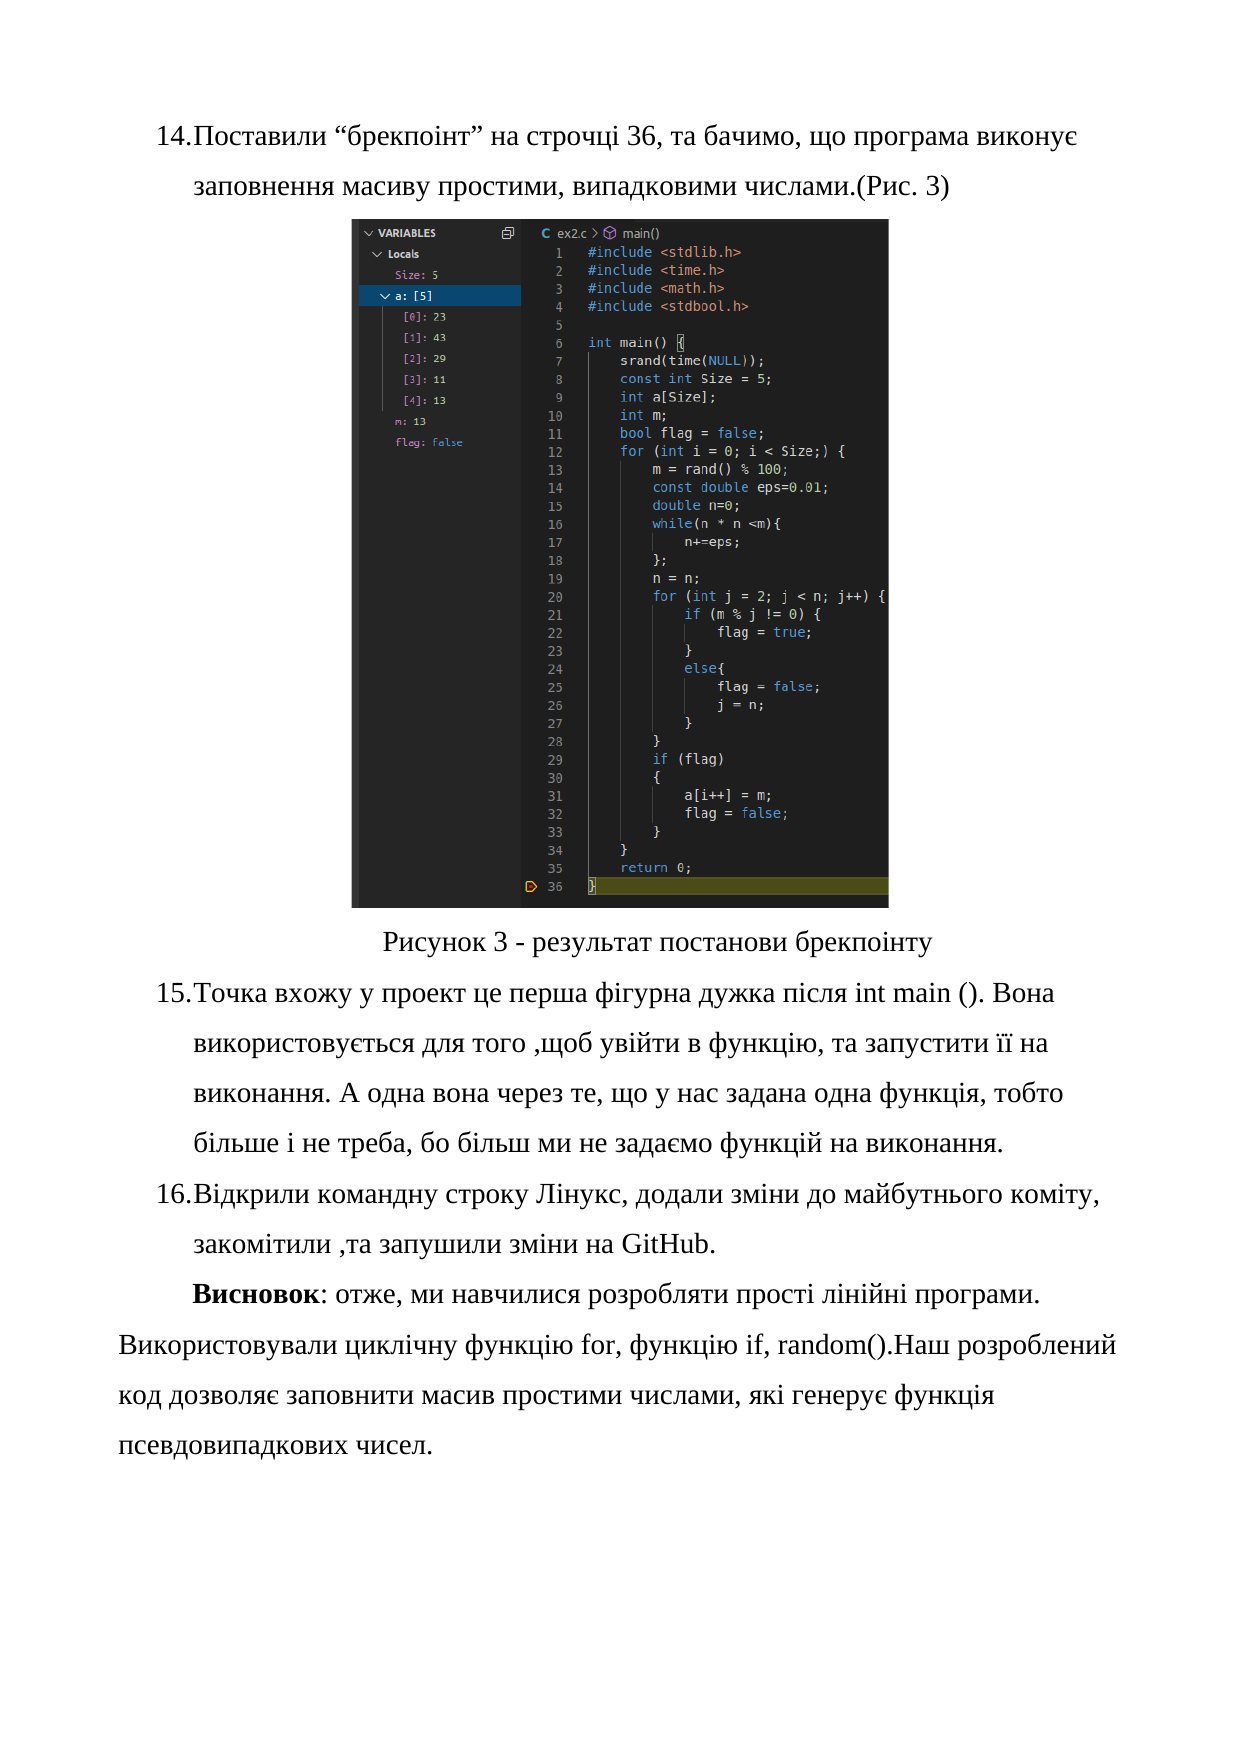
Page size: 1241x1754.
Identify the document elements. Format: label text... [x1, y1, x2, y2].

text Висновок: отже, ми навчилися розробляти прості лінійні програми. Використовували циклічну функцію for, функцію if, random().Наш розроблений код дозволяє заповнити масив простими числами, які генерує функція псевдовипадкових чисел. [118, 1277, 1122, 1461]
list Рисунок 3 - результат постанови брекпоінту [156, 219, 1122, 958]
list Відкрили командну строку Лінукс, додали зміни до майбутнього коміту, закомітили ,та запушили зміни на GitHub. [156, 1176, 1122, 1260]
list Точка вхожу у проект це перша фігурна дужка після int main (). Вона використовується для того ,щоб увійти в функцію, та запустити її на виконання. А одна вона через те, що у нас задана одна функція, тобто більше і не треба, бо більш ми не задаємо функцій на виконання. [156, 975, 1122, 1159]
list Поставили “брекпоінт” на строчці 36, та бачимо, що програма виконує заповнення масиву простими, випадковими числами.(Рис. 3) [156, 118, 1122, 202]
picture [351, 219, 889, 908]
